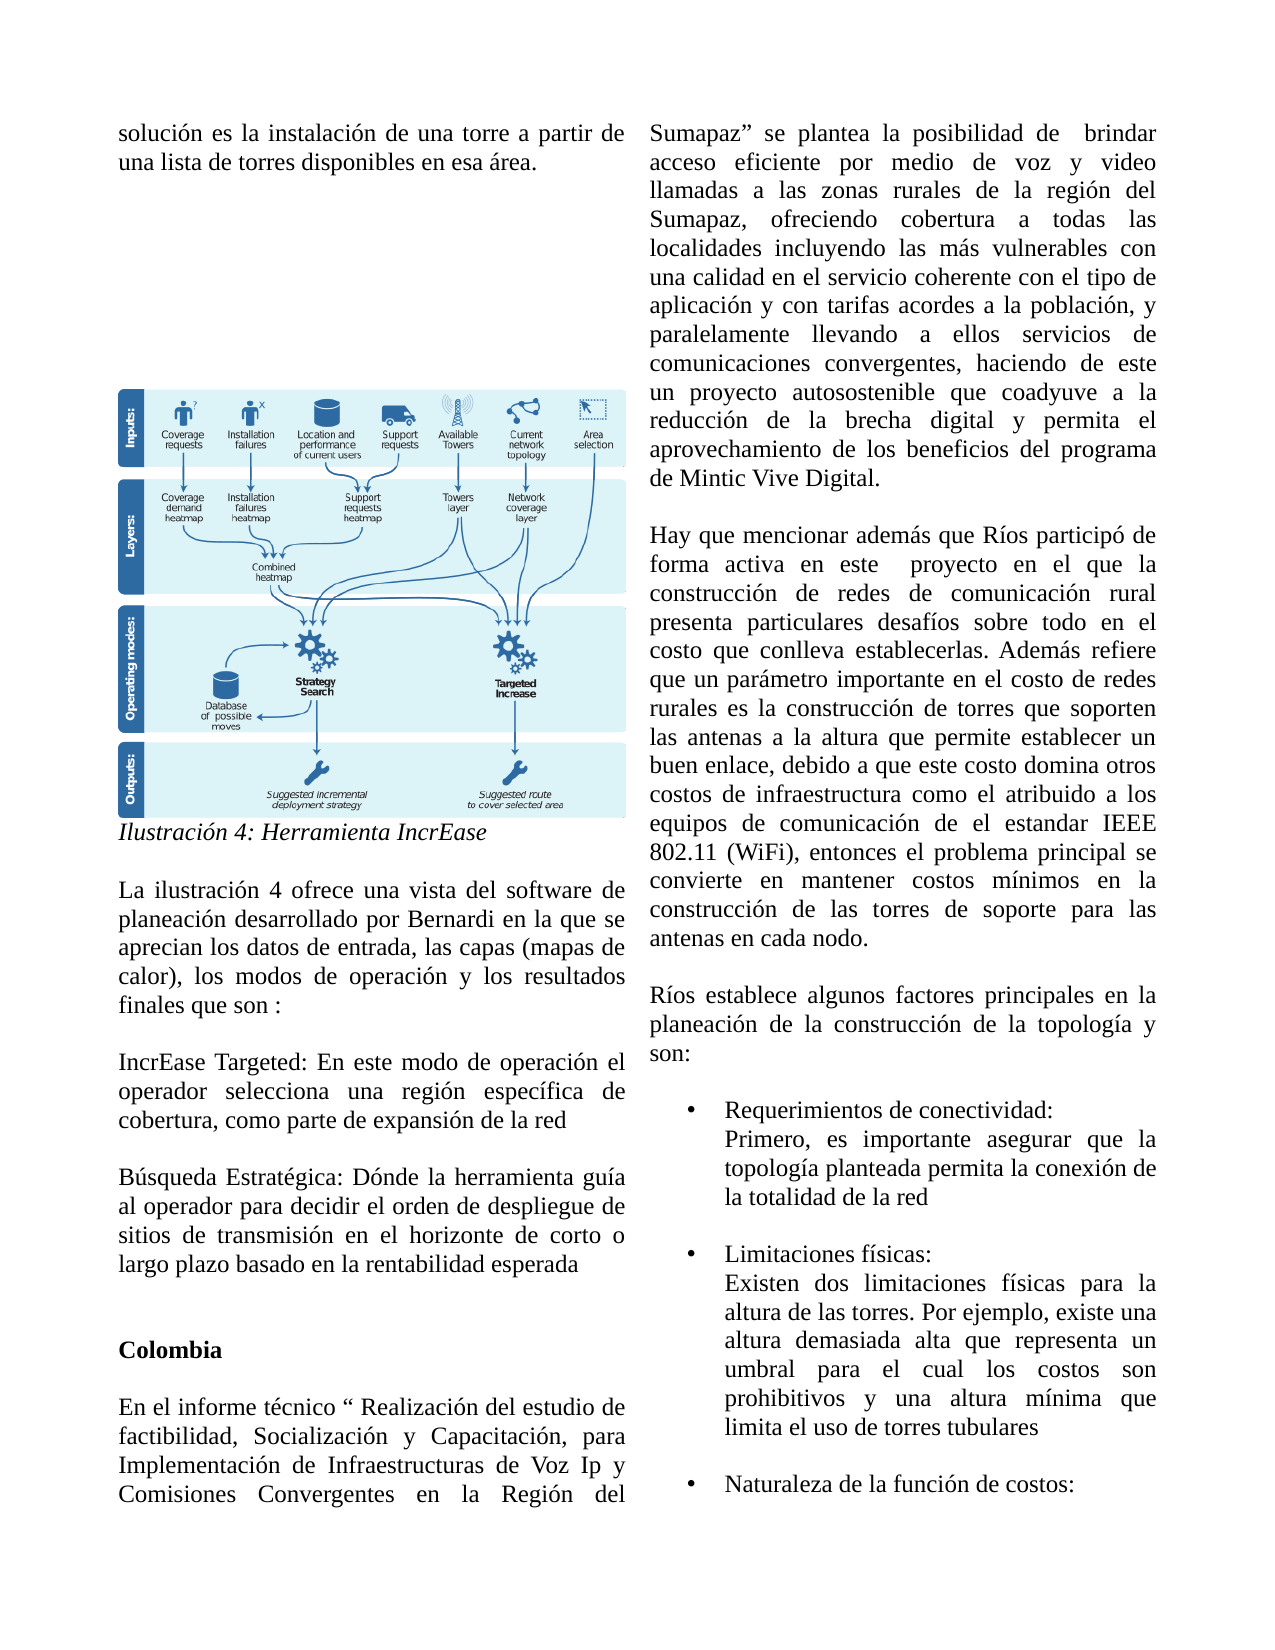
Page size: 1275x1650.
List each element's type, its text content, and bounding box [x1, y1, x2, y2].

text IncrEase Targeted: En este modo de operación el operador selecciona una región específica de cobertura, como parte de expansión de la red [118, 1047, 626, 1134]
text Hay que mencionar además que Ríos participó de forma activa en este proyecto en el que la construcción de redes de comunicación rural presenta particulares desafíos sobre todo en el costo que conlleva establecerlas. Además refiere que un parámetro importante en el costo de redes rurales es la construcción de torres que soporten las antenas a la altura que permite establecer un buen enlace, debido a que este costo domina otros costos de infraestructura como el atribuido a los equipos de comunicación de el estandar IEEE 802.11 (WiFi), entonces el problema principal se convierte en mantener costos mínimos en la construcción de las torres de soporte para las antenas en cada nodo. [649, 521, 1157, 952]
list Existen dos limitaciones físicas para la altura de las torres. Por ejemplo, existe una altura demasiada alta que representa un umbral para el cual los costos son prohibitivos y una altura mínima que limita el uso de torres tubulares [687, 1268, 1157, 1441]
text La ilustración 4 ofrece una vista del software de planeación desarrollado por Bernardi en la que se aprecian los datos de entrada, las capas (mapas de calor), los modos de operación y los resultados finales que son : [118, 875, 626, 1019]
text En el informe técnico “ Realización del estudio de factibilidad, Socialización y Capacitación, para Implementación de Infraestructuras de Voz Ip y Comisiones Convergentes en la Región del [118, 1392, 626, 1507]
picture [118, 389, 626, 818]
list Naturaleza de la función de costos: [687, 1469, 1157, 1498]
list Requerimientos de conectividad: [687, 1096, 1157, 1124]
text solución es la instalación de una torre a partir de una lista de torres disponibles en esa área. [118, 118, 626, 176]
list Primero, es importante asegurar que la topología planteada permita la conexión de la totalidad de la red [687, 1124, 1157, 1211]
text Sumapaz” se plantea la posibilidad de brindar acceso eficiente por medio de voz y video llamadas a las zonas rurales de la región del Sumapaz, ofreciendo cobertura a todas las localidades incluyendo las más vulnerables con una calidad en el servicio coherente con el tipo de aplicación y con tarifas acordes a la población, y paralelamente llevando a ellos servicios de comunicaciones convergentes, haciendo de este un proyecto autosostenible que coadyuve a la reducción de la brecha digital y permita el aprovechamiento de los beneficios del programa de Mintic Vive Digital. [649, 118, 1157, 492]
text Búsqueda Estratégica: Dónde la herramienta guía al operador para decidir el orden de despliegue de sitios de transmisión en el horizonte de corto o largo plazo basado en la rentabilidad esperada [118, 1162, 626, 1277]
text Colombia [118, 1335, 626, 1364]
text Ilustración 4: Herramienta IncrEase [118, 818, 626, 846]
list Limitaciones físicas: [687, 1239, 1157, 1268]
text Ríos establece algunos factores principales en la planeación de la construcción de la topología y son: [649, 981, 1157, 1067]
